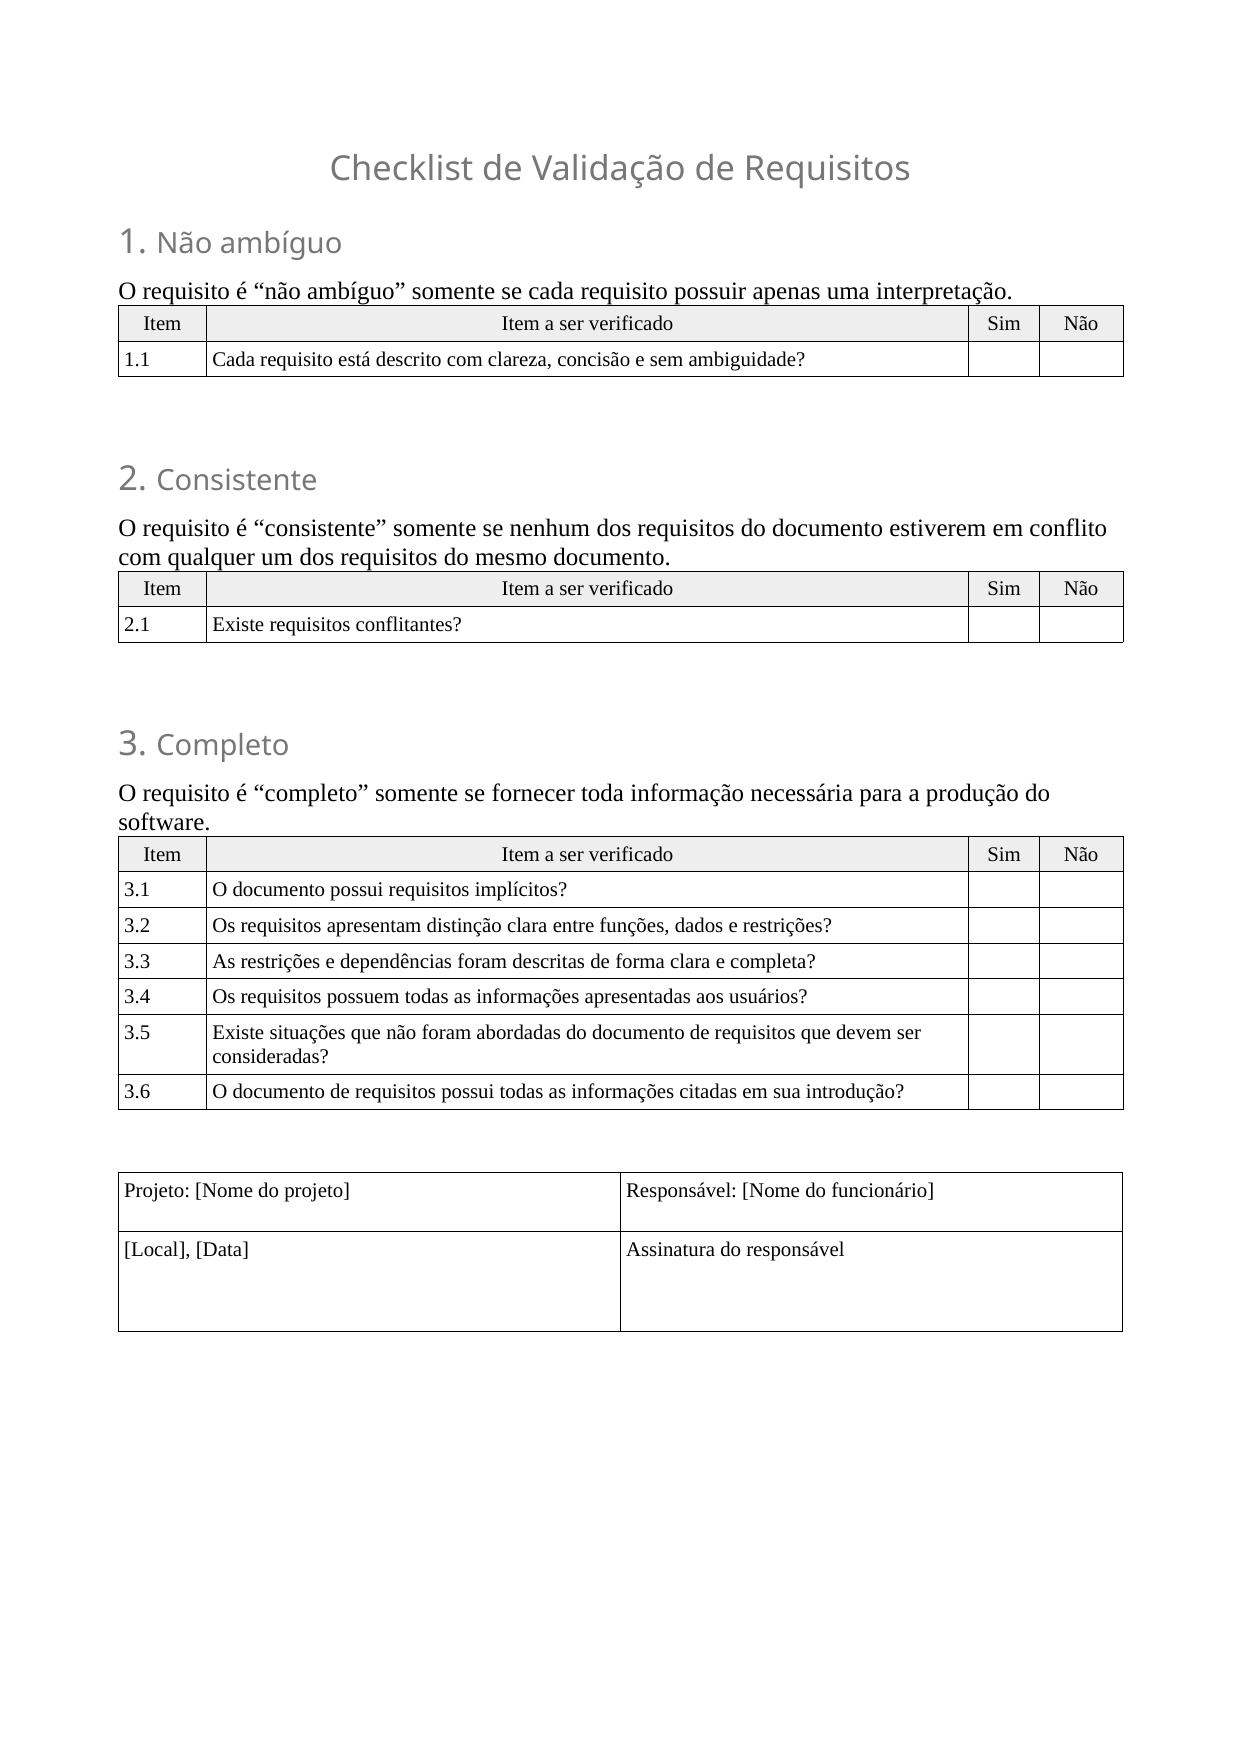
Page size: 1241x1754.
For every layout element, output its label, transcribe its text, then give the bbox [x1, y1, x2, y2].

table_cell [1040, 1075, 1123, 1109]
table_header Não [1040, 306, 1123, 341]
table_header Não [1040, 837, 1123, 871]
table_header Item a ser verificado [207, 572, 968, 606]
table_cell [1040, 1015, 1123, 1074]
table_cell [969, 607, 1039, 642]
table_cell 3.3 [119, 944, 206, 978]
table_header Sim [969, 837, 1039, 871]
table_cell [1040, 979, 1123, 1014]
table_cell [969, 872, 1039, 907]
table_header Não [1040, 572, 1123, 606]
table_cell Existe situações que não foram abordadas do documento de requisitos que devem ser consideradas? [207, 1015, 968, 1074]
table_cell As restrições e dependências foram descritas de forma clara e completa? [207, 944, 968, 978]
table_cell [969, 1075, 1039, 1109]
table_header Projeto: [Nome do projeto] [119, 1173, 620, 1231]
table_header Responsável: [Nome do funcionário] [621, 1173, 1122, 1231]
table_cell [1040, 944, 1123, 978]
subtitle 1. Não ambíguo [118, 217, 1122, 264]
table_header Sim [969, 572, 1039, 606]
table_cell [Local], [Data] [119, 1232, 620, 1331]
table_cell [969, 944, 1039, 978]
table_cell 1.1 [119, 342, 206, 376]
table_header Item a ser verificado [207, 306, 968, 341]
text O requisito é “completo” somente se fornecer toda informação necessária para a produção do software. [118, 778, 1122, 836]
table_cell O documento de requisitos possui todas as informações citadas em sua introdução? [207, 1075, 968, 1109]
subtitle 2. Consistente [118, 454, 1122, 501]
table_cell [969, 342, 1039, 376]
title Checklist de Validação de Requisitos [118, 143, 1122, 190]
table_cell Cada requisito está descrito com clareza, concisão e sem ambiguidade? [207, 342, 968, 376]
table_cell 3.6 [119, 1075, 206, 1109]
table_cell [1040, 607, 1123, 642]
table_cell Assinatura do responsável [621, 1232, 1122, 1331]
table_cell O documento possui requisitos implícitos? [207, 872, 968, 907]
table_cell 3.2 [119, 908, 206, 943]
table_header Item a ser verificado [207, 837, 968, 871]
table_cell [969, 908, 1039, 943]
table_cell 3.1 [119, 872, 206, 907]
subtitle 3. Completo [118, 719, 1122, 766]
table_cell Os requisitos apresentam distinção clara entre funções, dados e restrições? [207, 908, 968, 943]
table_cell [969, 979, 1039, 1014]
table_cell [969, 1015, 1039, 1074]
text O requisito é “consistente” somente se nenhum dos requisitos do documento estiverem em conflito com qualquer um dos requisitos do mesmo documento. [118, 513, 1122, 571]
table_cell [1040, 908, 1123, 943]
table_header Item [119, 572, 206, 606]
table_cell 2.1 [119, 607, 206, 642]
table_cell 3.5 [119, 1015, 206, 1074]
table_cell Existe requisitos conflitantes? [207, 607, 968, 642]
table_header Item [119, 306, 206, 341]
text O requisito é “não ambíguo” somente se cada requisito possuir apenas uma interpretação. [118, 276, 1122, 305]
table_cell [1040, 872, 1123, 907]
table_cell [1040, 342, 1123, 376]
table_header Item [119, 837, 206, 871]
table_cell Os requisitos possuem todas as informações apresentadas aos usuários? [207, 979, 968, 1014]
table_cell 3.4 [119, 979, 206, 1014]
table_header Sim [969, 306, 1039, 341]
